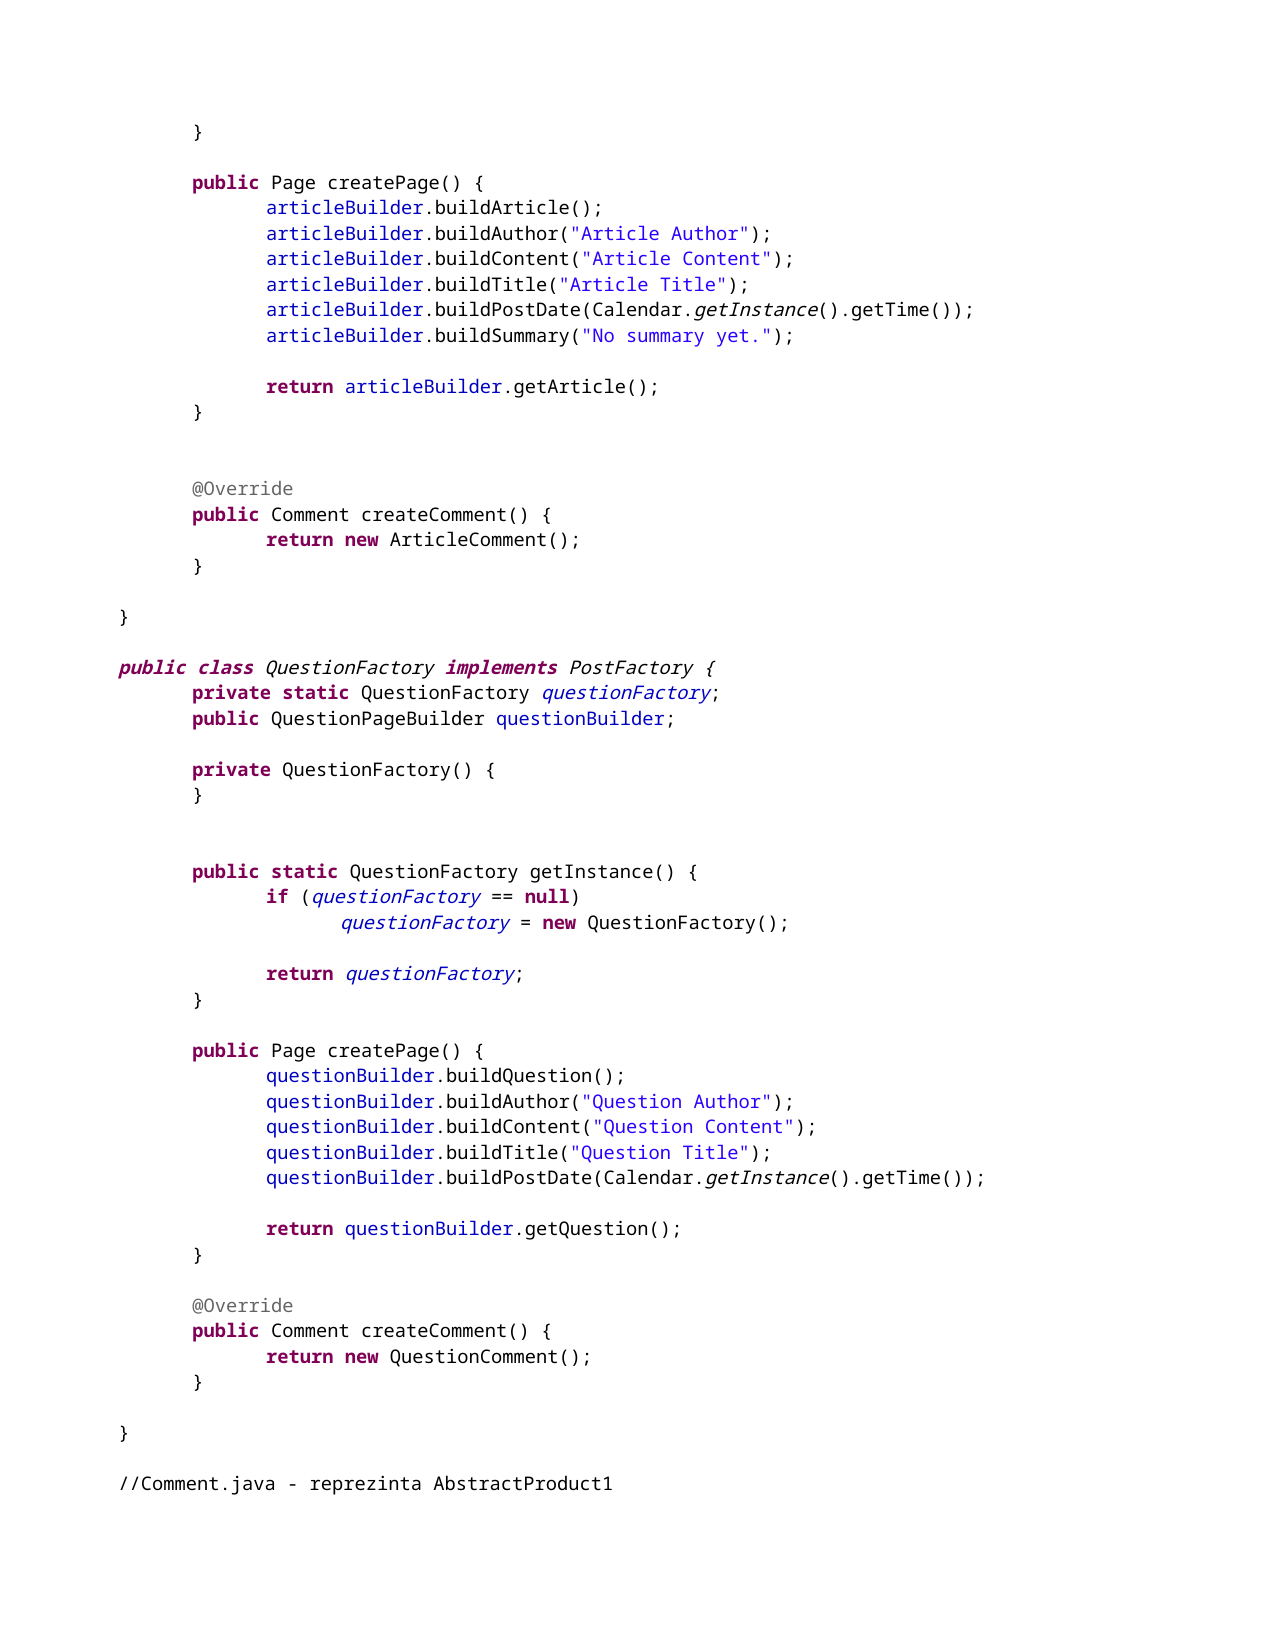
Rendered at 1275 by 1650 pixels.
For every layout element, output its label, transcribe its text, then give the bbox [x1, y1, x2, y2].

text return new QuestionComment(); [118, 1343, 1157, 1369]
text @Override [118, 1292, 1157, 1318]
text public class QuestionFactory implements PostFactory { [118, 654, 1157, 679]
text } [118, 986, 1157, 1011]
text } [118, 118, 1157, 144]
text @Override [118, 475, 1157, 501]
text private QuestionFactory() { [118, 756, 1157, 782]
text } [118, 1241, 1157, 1267]
text } [118, 1420, 1157, 1445]
text return questionBuilder.getQuestion(); [118, 1216, 1157, 1241]
text public Page createPage() { [118, 1037, 1157, 1062]
text public QuestionPageBuilder questionBuilder; [118, 705, 1157, 731]
text public static QuestionFactory getInstance() { [118, 858, 1157, 884]
text if (questionFactory == null) [118, 884, 1157, 909]
text questionBuilder.buildQuestion(); [118, 1062, 1157, 1088]
text return new ArticleComment(); [118, 526, 1157, 552]
text return questionFactory; [118, 960, 1157, 986]
text articleBuilder.buildArticle(); [118, 195, 1157, 220]
text //Comment.java - reprezinta AbstractProduct1 [118, 1471, 1157, 1496]
text public Comment createComment() { [118, 1318, 1157, 1343]
text questionFactory = new QuestionFactory(); [118, 909, 1157, 935]
text } [118, 603, 1157, 628]
text public Page createPage() { [118, 169, 1157, 195]
text } [118, 782, 1157, 807]
text questionBuilder.buildContent("Question Content"); [118, 1113, 1157, 1139]
text questionBuilder.buildAuthor("Question Author"); [118, 1088, 1157, 1113]
text articleBuilder.buildSummary("No summary yet."); [118, 322, 1157, 348]
text private static QuestionFactory questionFactory; [118, 679, 1157, 705]
text articleBuilder.buildTitle("Article Title"); [118, 271, 1157, 297]
text articleBuilder.buildContent("Article Content"); [118, 246, 1157, 271]
text } [118, 1369, 1157, 1394]
text } [118, 399, 1157, 424]
text questionBuilder.buildTitle("Question Title"); [118, 1139, 1157, 1164]
text articleBuilder.buildAuthor("Article Author"); [118, 220, 1157, 246]
text questionBuilder.buildPostDate(Calendar.getInstance().getTime()); [118, 1164, 1157, 1190]
text public Comment createComment() { [118, 501, 1157, 526]
text articleBuilder.buildPostDate(Calendar.getInstance().getTime()); [118, 297, 1157, 322]
text } [118, 552, 1157, 577]
text return articleBuilder.getArticle(); [118, 373, 1157, 399]
